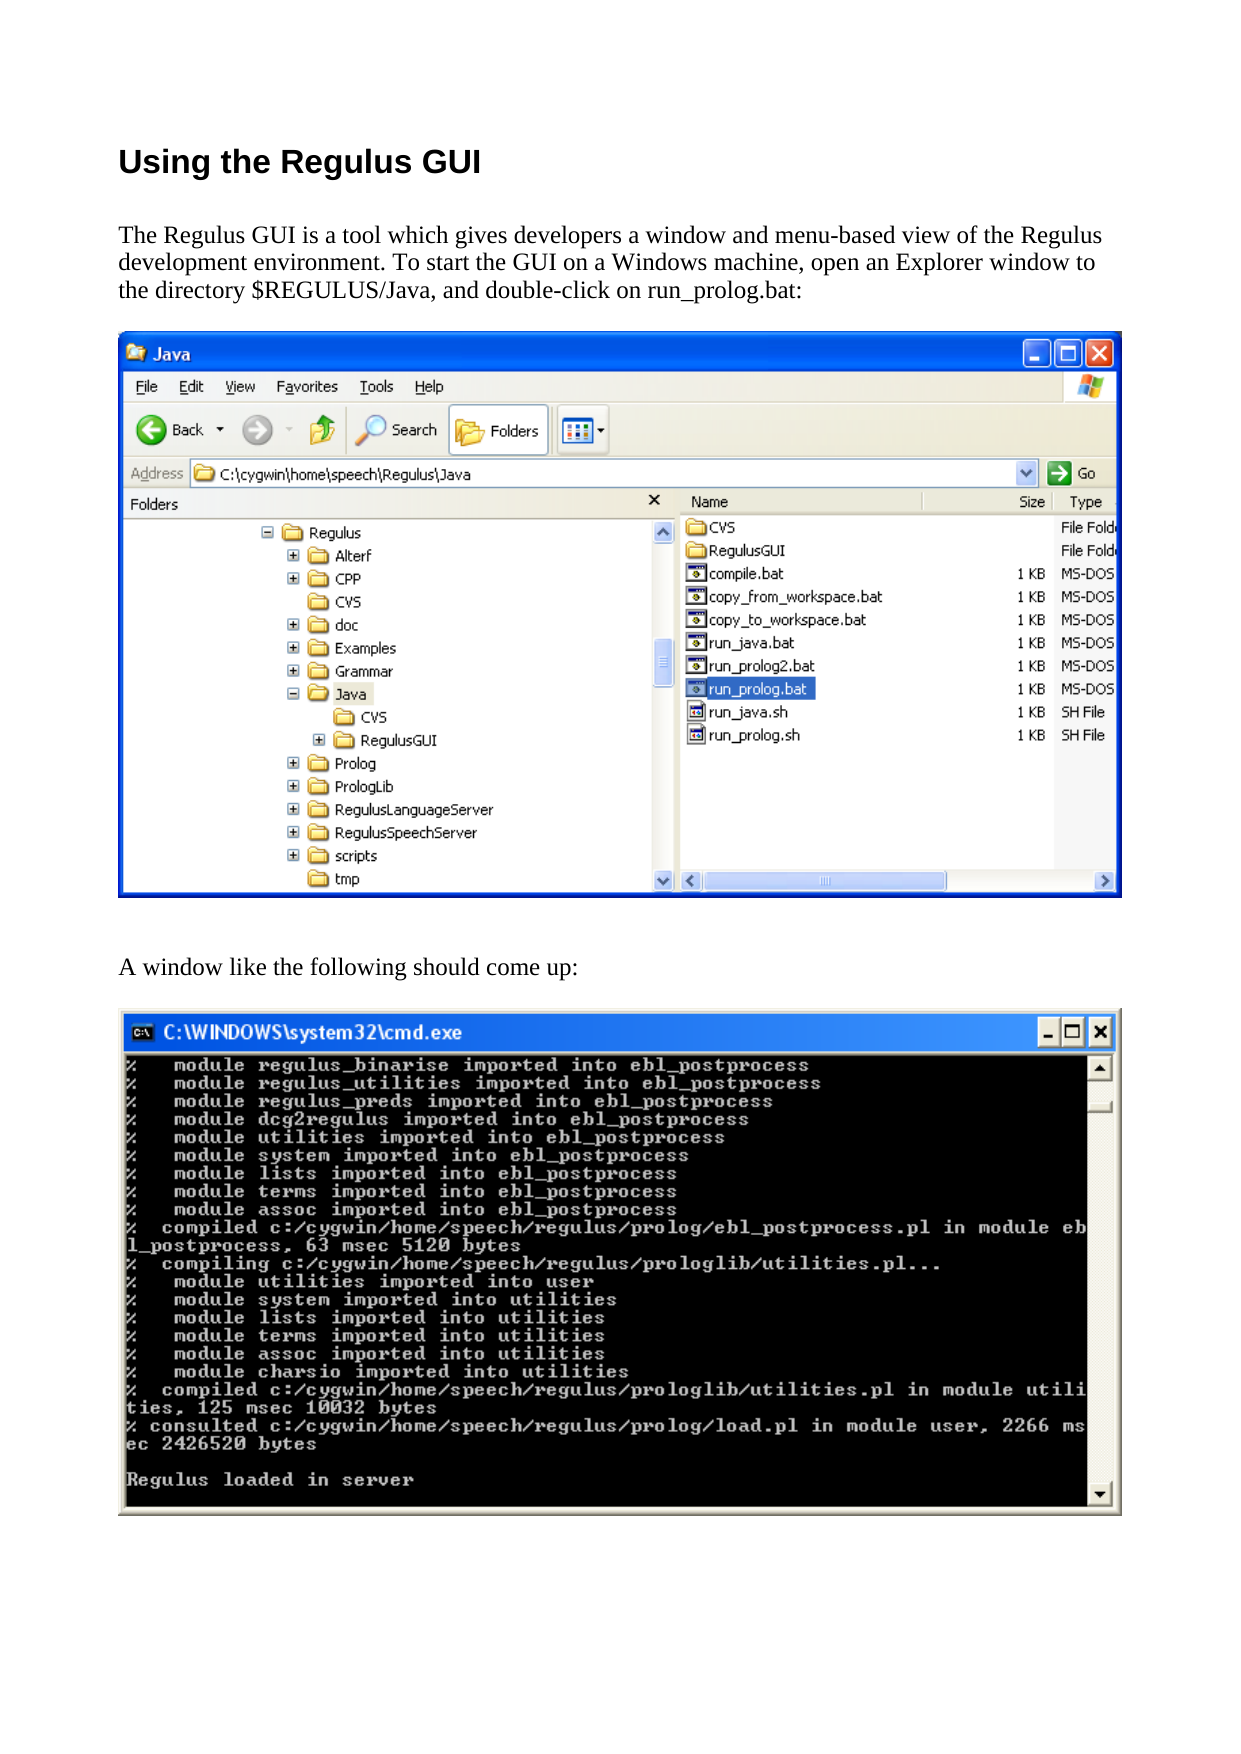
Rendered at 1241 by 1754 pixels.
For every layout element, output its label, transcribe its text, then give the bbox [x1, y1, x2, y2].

text A window like the following should come up: [118, 953, 1122, 981]
picture [118, 331, 1122, 898]
subtitle Using the Regulus GUI [118, 143, 1122, 181]
picture [118, 1008, 1122, 1516]
text The Regulus GUI is a tool which gives developers a window and menu-based view of the Regulus development environment. To start the GUI on a Windows machine, open an Explorer window to the directory $REGULUS/Java, and double-click on run_prolog.bat: [118, 221, 1122, 304]
